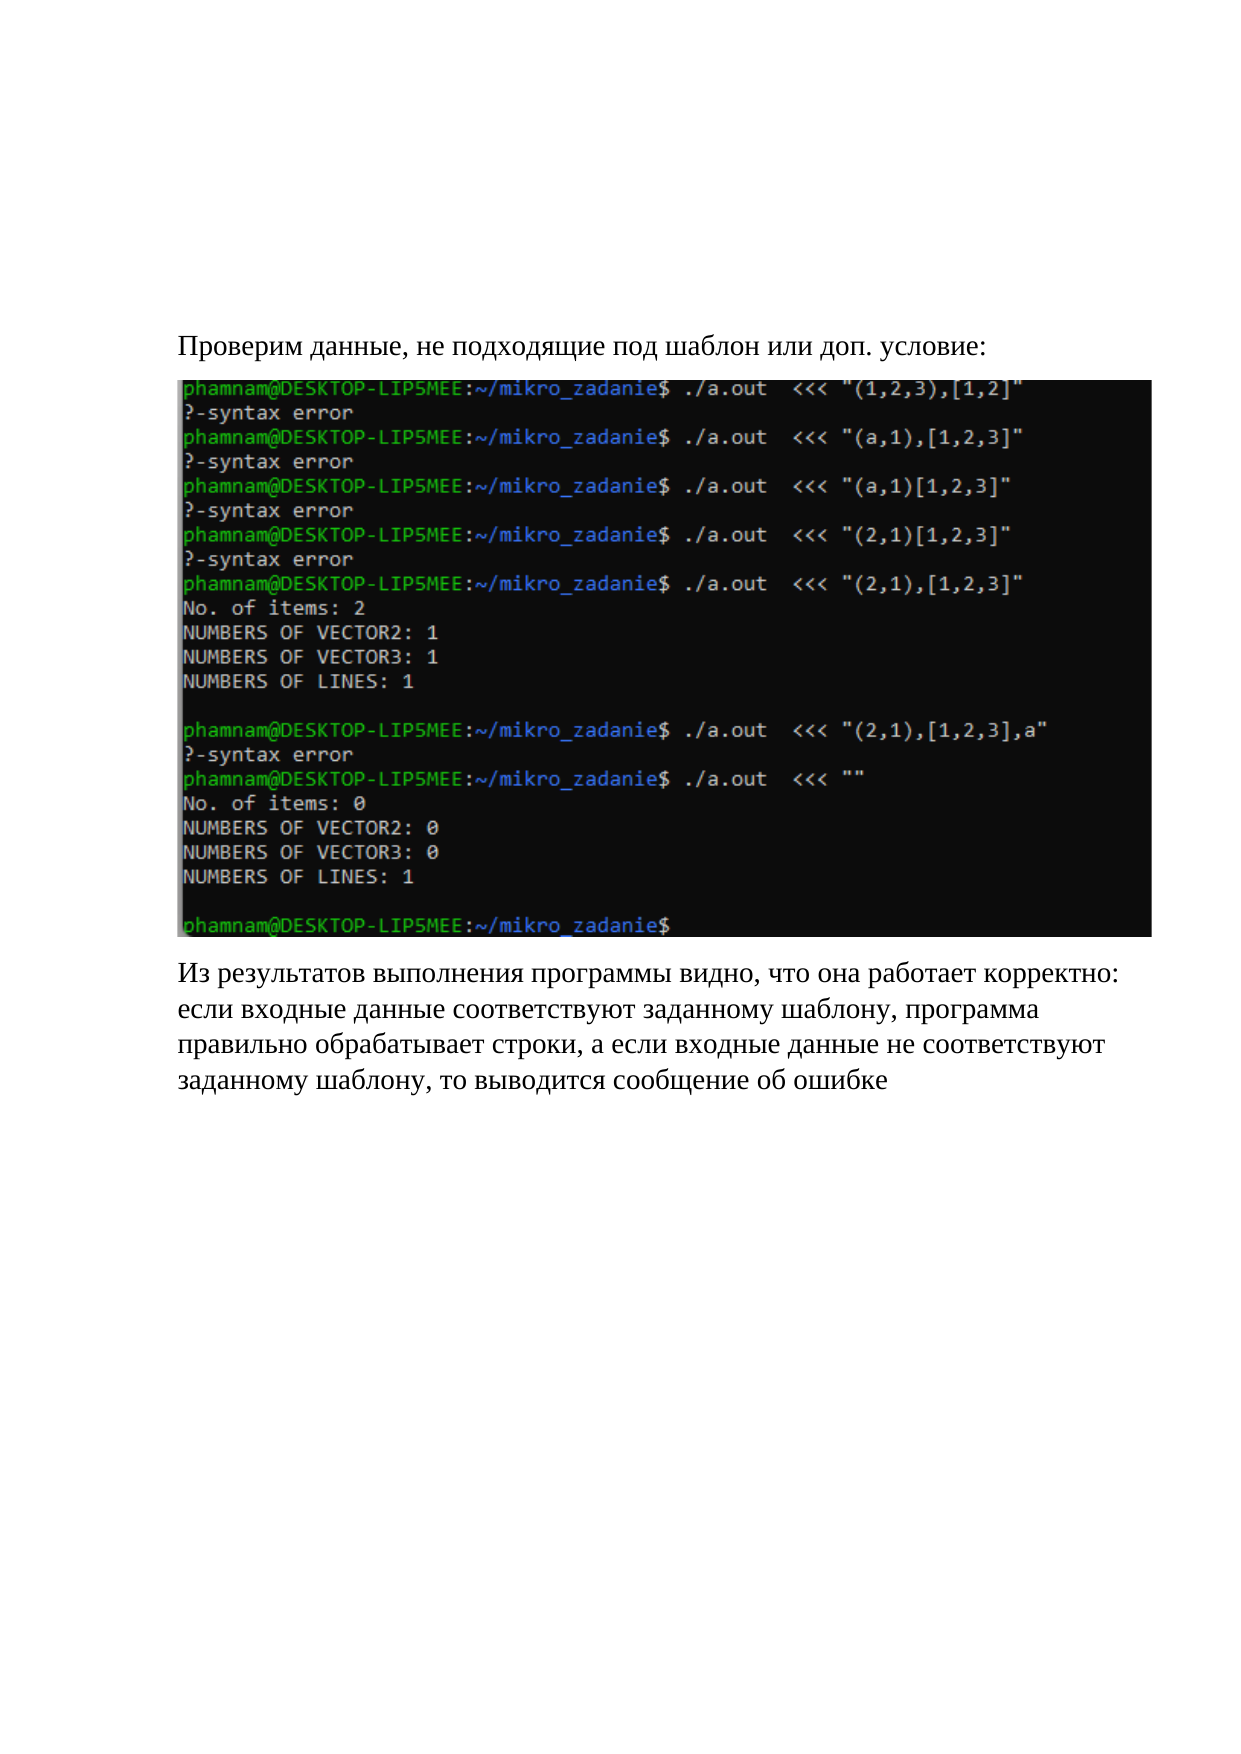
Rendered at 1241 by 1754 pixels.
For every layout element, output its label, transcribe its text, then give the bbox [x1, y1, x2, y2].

text Проверим данные, не подходящие под шаблон или доп. условие: [177, 328, 1152, 362]
picture [177, 380, 1152, 937]
text Из результатов выполнения программы видно, что она работает корректно: если входные данные соответствуют заданному шаблону, программа правильно обрабатывает строки, а если входные данные не соответствуют заданному шаблону, то выводится сообщение об ошибке [177, 955, 1152, 1096]
